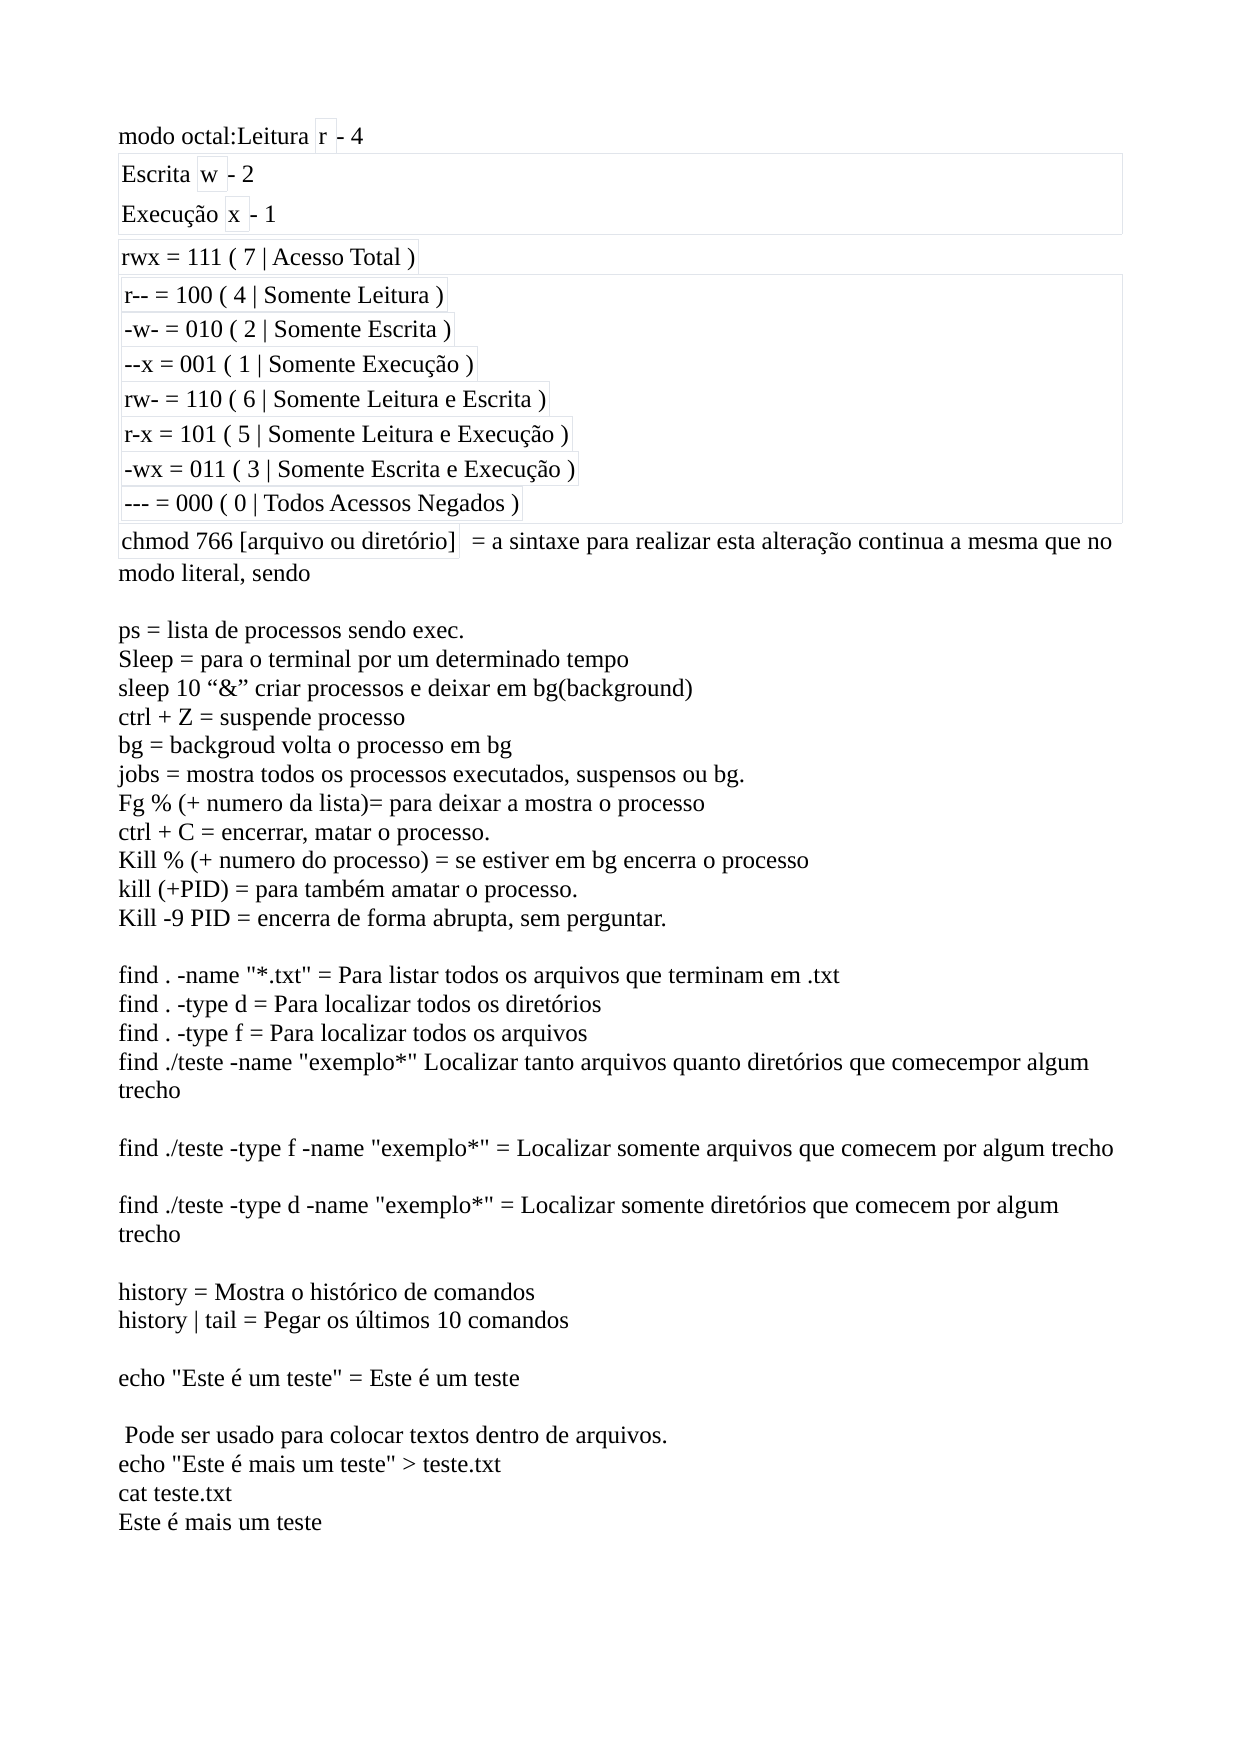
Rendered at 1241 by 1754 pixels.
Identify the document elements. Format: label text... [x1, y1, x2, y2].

text find ./teste -type d -name "exemplo*" = Localizar somente diretórios que comecem por algum trecho [118, 1191, 1122, 1248]
text --x = 001 ( 1 | Somente Execução ) [455, 343, 1122, 378]
text rw- = 110 ( 6 | Somente Leitura e Escrita ) [122, 382, 549, 413]
text history | tail = Pegar os últimos 10 comandos [118, 1306, 1122, 1334]
text --x = 001 ( 1 | Somente Execução ) [122, 347, 477, 378]
text jobs = mostra todos os processos executados, suspensos ou bg. [118, 759, 1122, 788]
text Pode ser usado para colocar textos dentro de arquivos. [118, 1421, 1122, 1449]
text modo octal:Leitura [118, 118, 315, 153]
text find ./teste -type f -name "exemplo*" = Localizar somente arquivos que comecem por algum trecho [118, 1133, 1122, 1162]
text find . -type f = Para localizar todos os arquivos [118, 1018, 1122, 1047]
text history = Mostra o histórico de comandos [118, 1277, 1122, 1306]
text cat teste.txt [118, 1478, 1122, 1507]
text sleep 10 “&” criar processos e deixar em bg(background) [118, 673, 1122, 702]
text r [316, 119, 336, 153]
list Escrita w - 2 [119, 154, 1122, 191]
text - 4 [337, 118, 1122, 153]
text find . -name "*.txt" = Para listar todos os arquivos que terminam em .txt [118, 961, 1122, 989]
text ctrl + C = encerrar, matar o processo. [118, 817, 1122, 846]
text --- = 000 ( 0 | Todos Acessos Negados ) [119, 482, 1122, 523]
text -w- = 010 ( 2 | Somente Escrita ) [448, 308, 1122, 343]
text echo "Este é mais um teste" > teste.txt [118, 1449, 1122, 1478]
text chmod 766 [arquivo ou diretório] = a sintaxe para realizar esta alteração continua a mesma que no modo literal, sendo [118, 524, 1122, 587]
text r-x = 101 ( 5 | Somente Leitura e Execução ) [122, 417, 572, 448]
text find . -type d = Para localizar todos os diretórios [118, 989, 1122, 1018]
text Kill -9 PID = encerra de forma abrupta, sem perguntar. [118, 903, 1122, 932]
text ctrl + Z = suspende processo [118, 702, 1122, 731]
text -w- = 010 ( 2 | Somente Escrita ) [122, 313, 454, 343]
text r-- = 100 ( 4 | Somente Leitura ) [119, 275, 1122, 308]
text r-x = 101 ( 5 | Somente Leitura e Execução ) [550, 413, 1122, 448]
text -wx = 011 ( 3 | Somente Escrita e Execução ) [122, 452, 578, 482]
text kill (+PID) = para também amatar o processo. [118, 874, 1122, 903]
text rw- = 110 ( 6 | Somente Leitura e Escrita ) [478, 378, 1122, 413]
text [573, 448, 1122, 482]
text ps = lista de processos sendo exec. [118, 616, 1122, 644]
text [419, 239, 1122, 274]
text echo "Este é um teste" = Este é um teste [118, 1363, 1122, 1392]
text rwx = 111 ( 7 | Acesso Total ) [119, 240, 418, 274]
text Este é mais um teste [118, 1507, 1122, 1536]
text Kill % (+ numero do processo) = se estiver em bg encerra o processo [118, 846, 1122, 874]
list Execução x - 1 [119, 193, 1122, 234]
text find ./teste -name "exemplo*" Localizar tanto arquivos quanto diretórios que comecempor algum trecho [118, 1047, 1122, 1104]
text Fg % (+ numero da lista)= para deixar a mostra o processo [118, 788, 1122, 817]
text Sleep = para o terminal por um determinado tempo [118, 644, 1122, 673]
text bg = backgroud volta o processo em bg [118, 731, 1122, 759]
